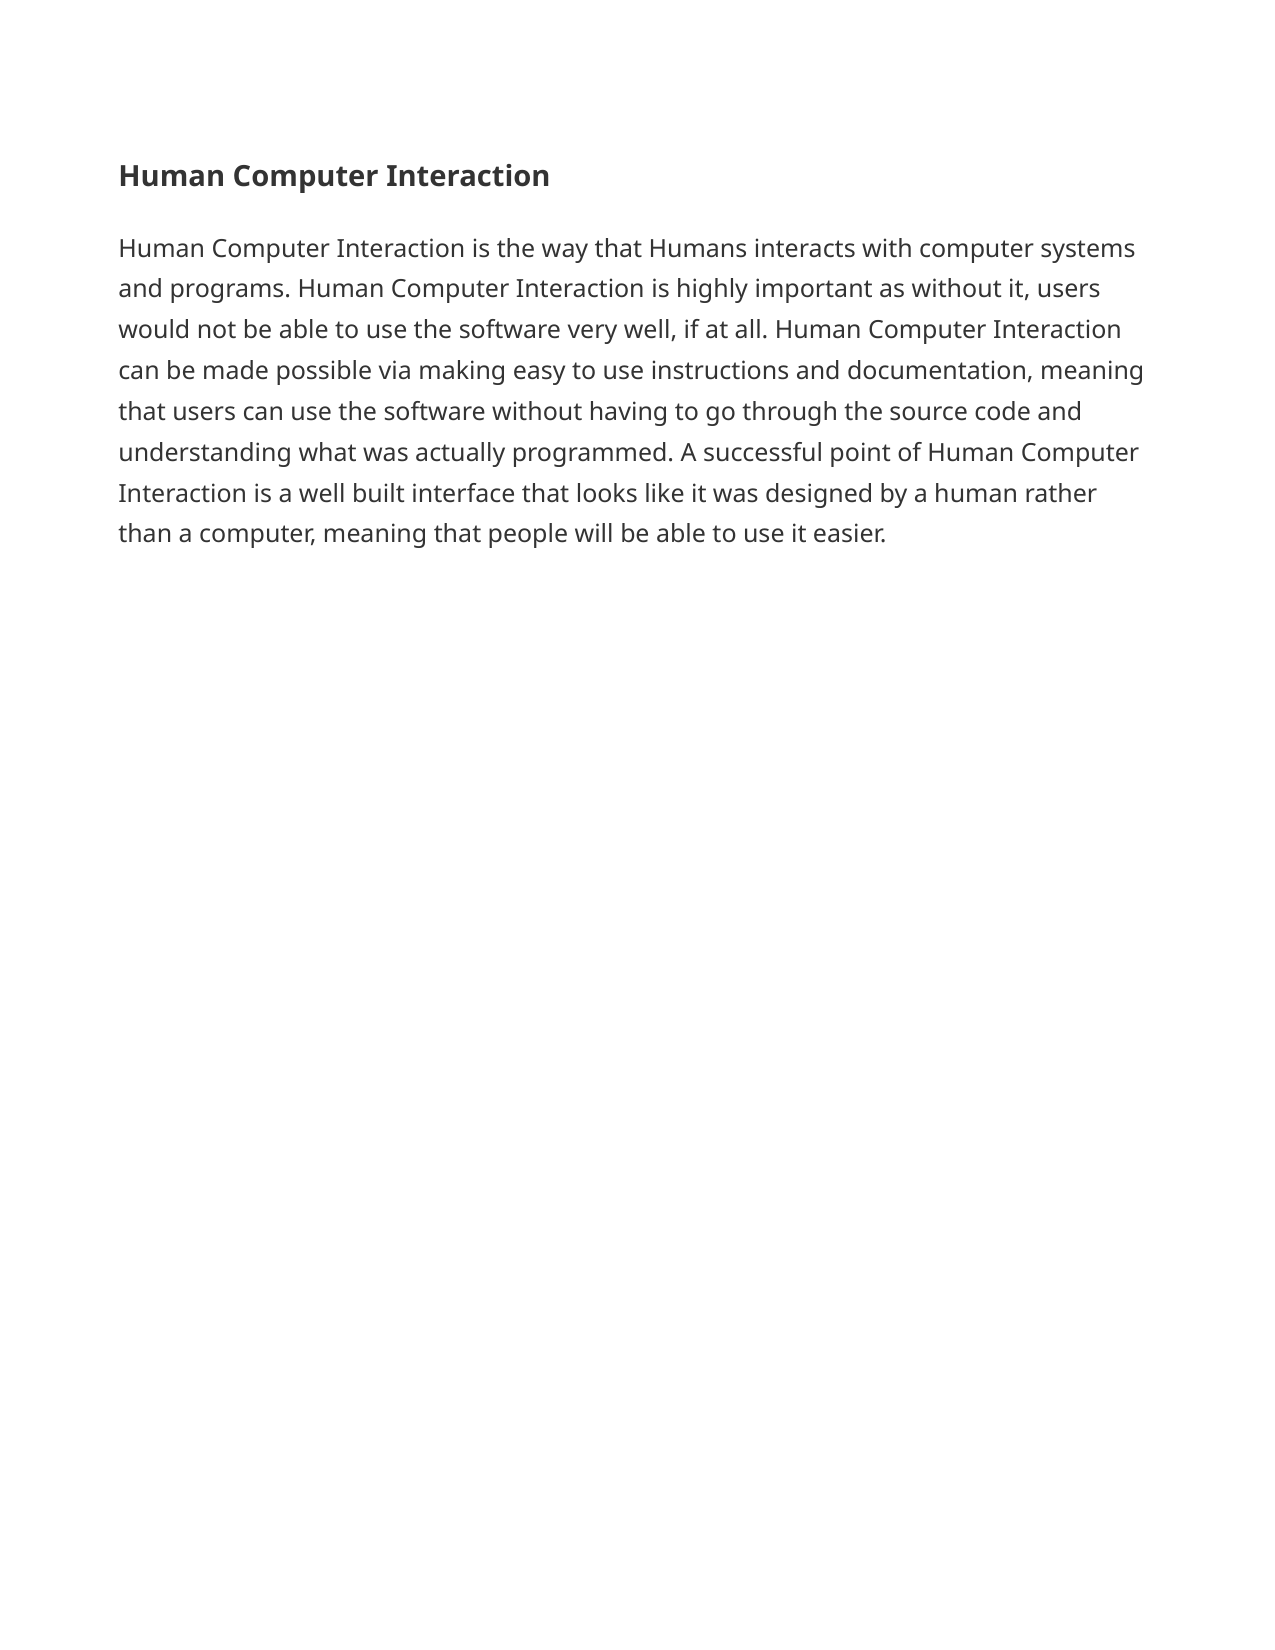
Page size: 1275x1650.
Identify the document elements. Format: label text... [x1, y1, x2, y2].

text Human Computer Interaction is the way that Humans interacts with computer systems and programs. Human Computer Interaction is highly important as without it, users would not be able to use the software very well, if at all. Human Computer Interaction can be made possible via making easy to use instructions and documentation, meaning that users can use the software without having to go through the source code and understanding what was actually programmed. A successful point of Human Computer Interaction is a well built interface that looks like it was designed by a human rather than a computer, meaning that people will be able to use it easier. [118, 230, 1157, 550]
subtitle Human Computer Interaction [118, 156, 1157, 195]
